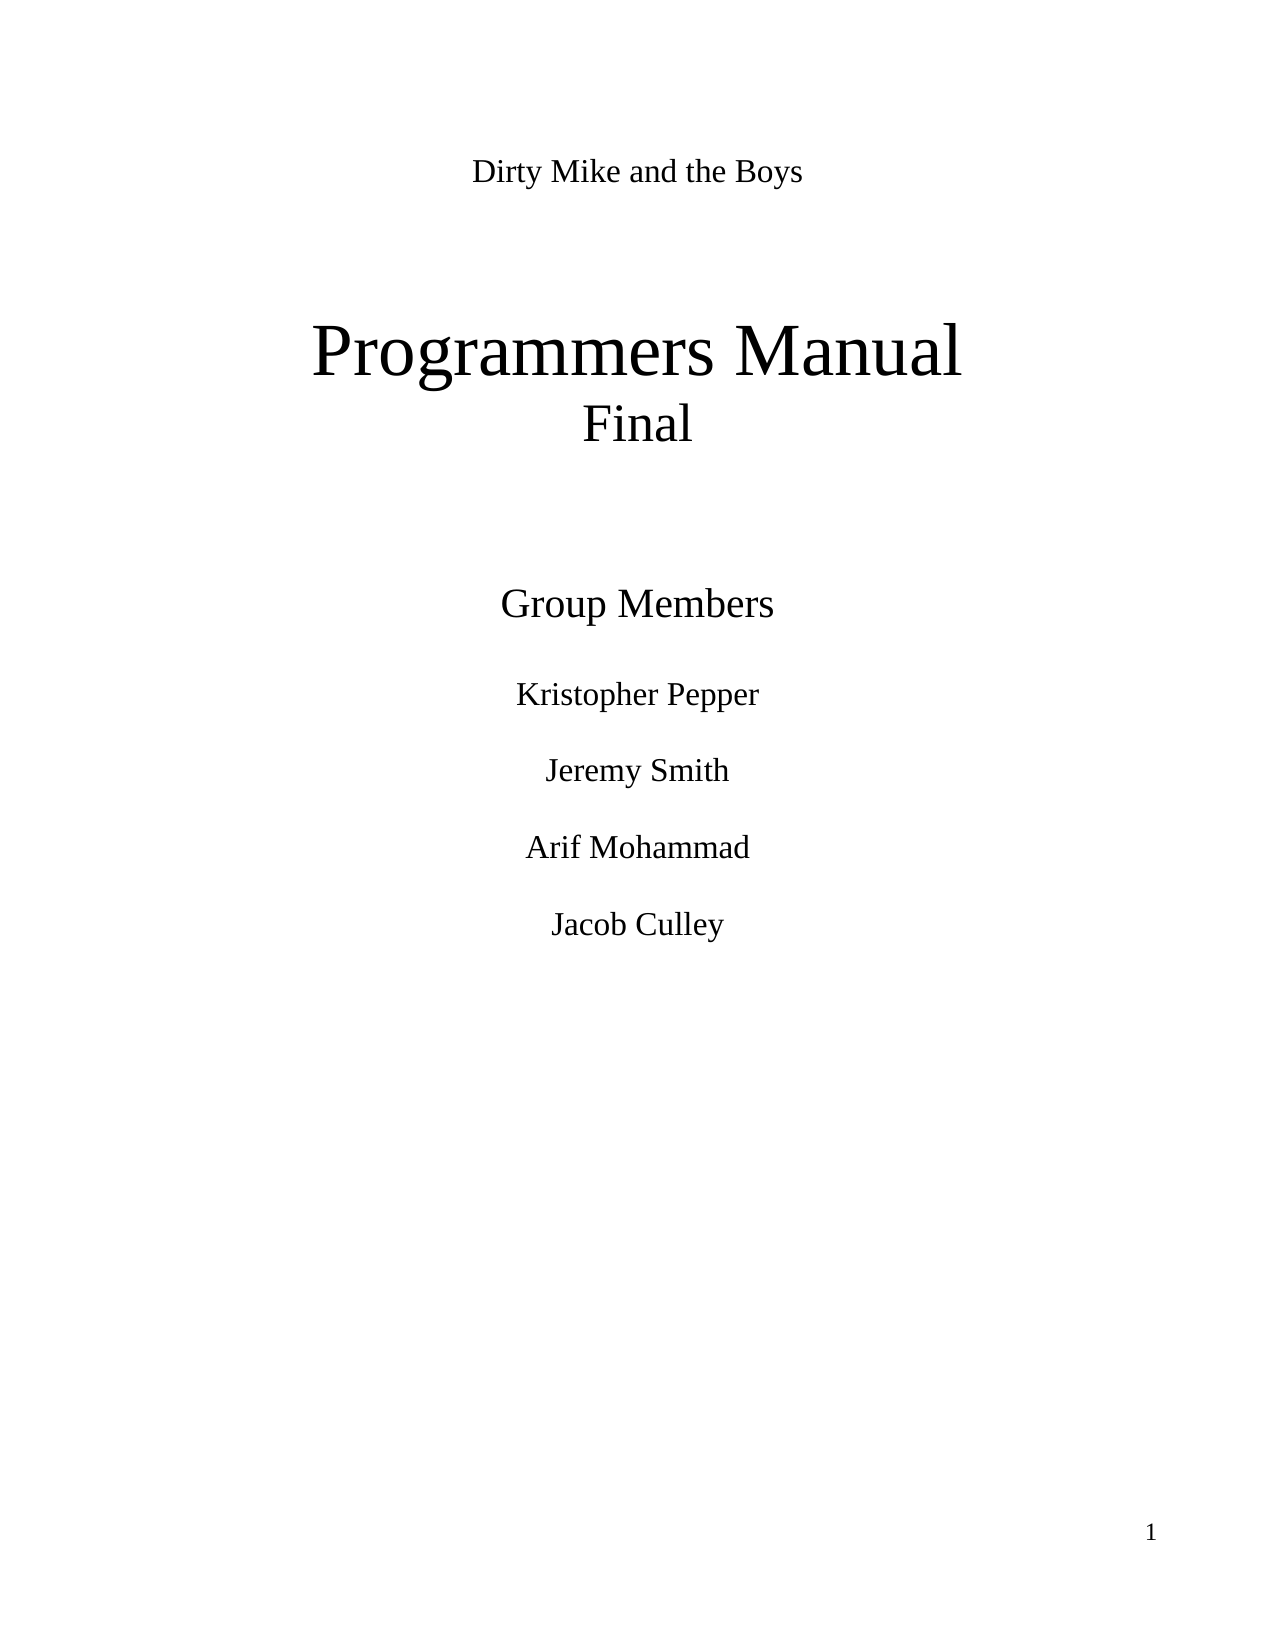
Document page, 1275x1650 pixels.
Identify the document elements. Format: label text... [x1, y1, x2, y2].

text Dirty Mike and the Boys [118, 152, 1157, 190]
text Final [118, 391, 1157, 453]
text Jacob Culley [118, 904, 1157, 942]
text Jeremy Smith [118, 751, 1157, 789]
text Programmers Manual [118, 305, 1157, 391]
text Group Members [118, 578, 1157, 626]
text Arif Mohammad [118, 827, 1157, 866]
text Kristopher Pepper [118, 674, 1157, 712]
